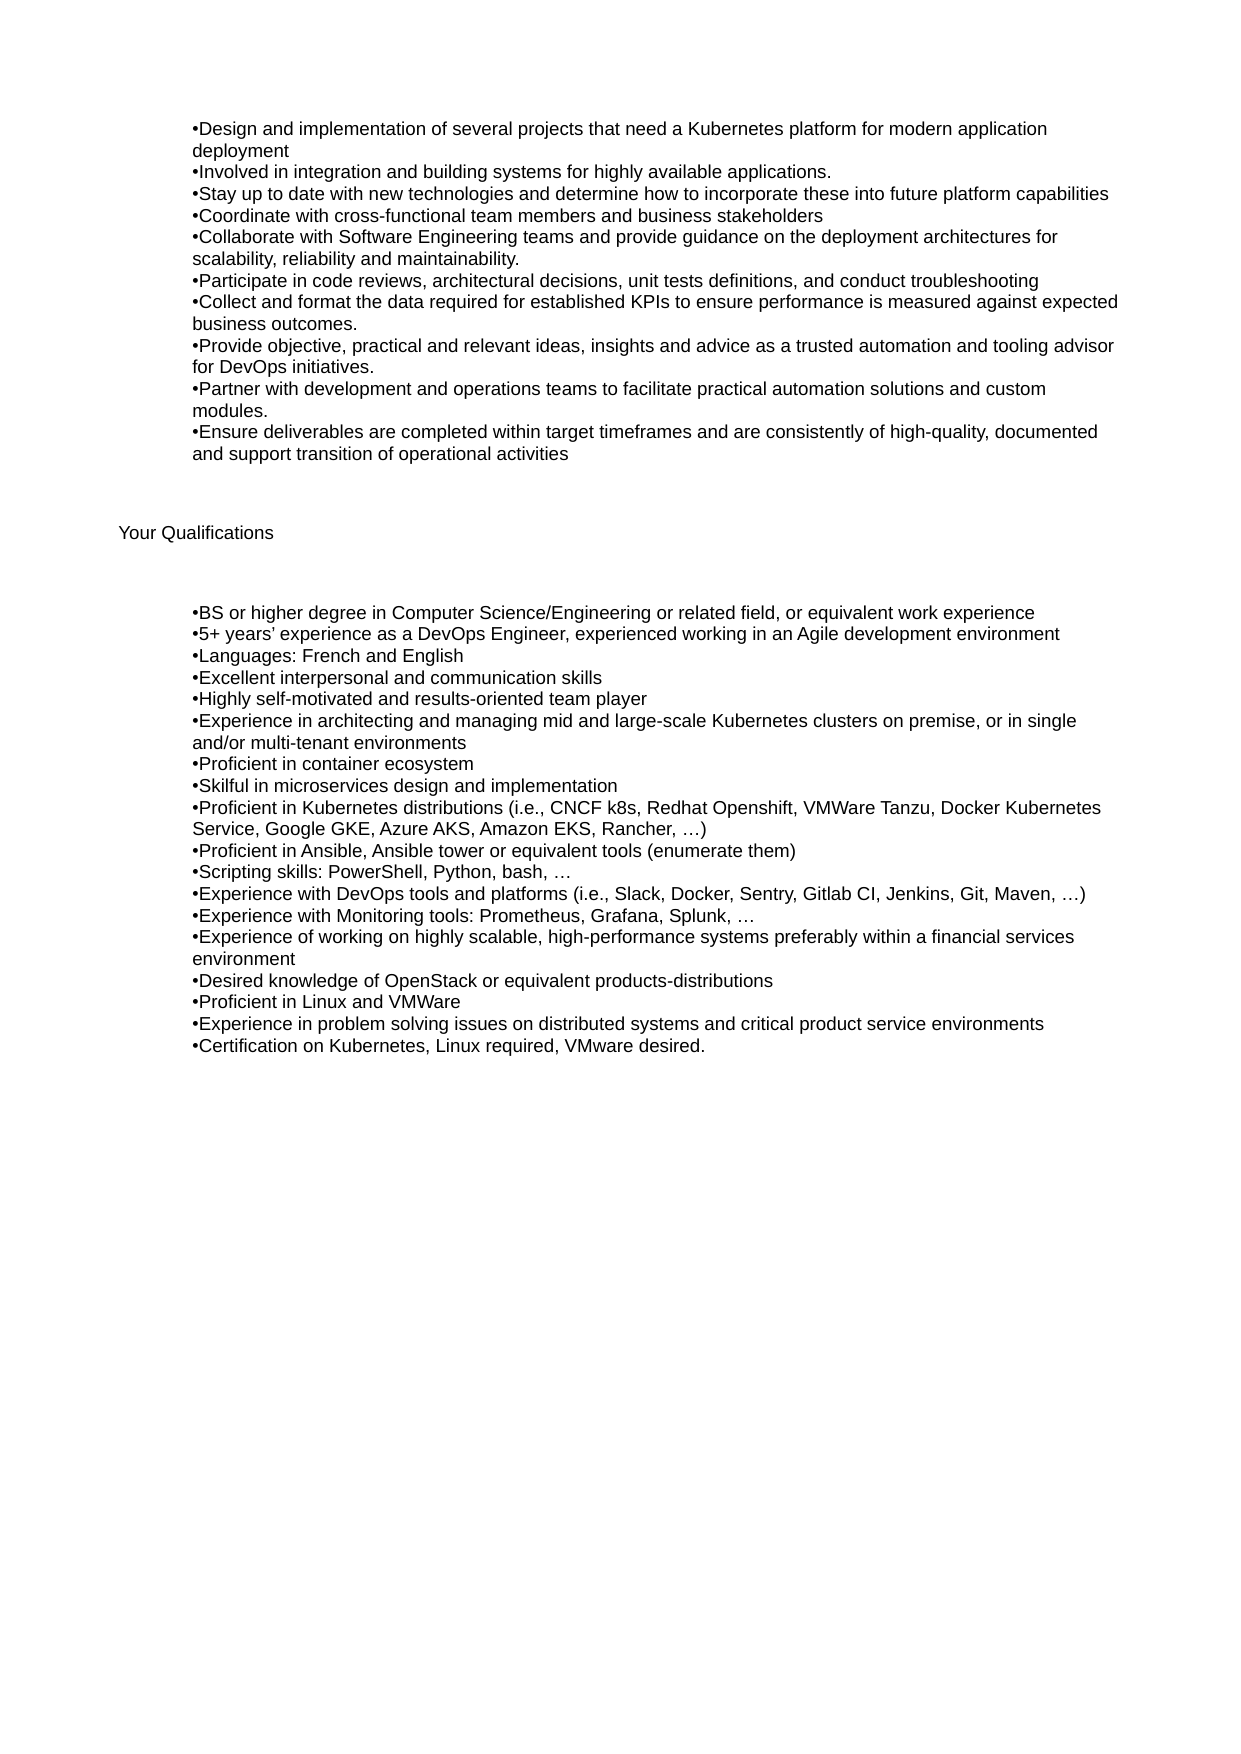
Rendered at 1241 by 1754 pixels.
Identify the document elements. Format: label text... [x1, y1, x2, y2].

list Partner with development and operations teams to facilitate practical automation solutions and custom modules. [118, 378, 1122, 421]
list Experience with DevOps tools and platforms (i.e., Slack, Docker, Sentry, Gitlab CI, Jenkins, Git, Maven, …) [118, 883, 1122, 905]
list Desired knowledge of OpenStack or equivalent products-distributions [118, 969, 1122, 991]
list Collect and format the data required for established KPIs to ensure performance is measured against expected business outcomes. [118, 291, 1122, 334]
text Your Qualifications [118, 522, 1122, 544]
list Experience with Monitoring tools: Prometheus, Grafana, Splunk, … [118, 905, 1122, 926]
list Languages: French and English [118, 645, 1122, 667]
list Excellent interpersonal and communication skills [118, 667, 1122, 688]
list Coordinate with cross-functional team members and business stakeholders [118, 205, 1122, 226]
list Experience in architecting and managing mid and large-scale Kubernetes clusters on premise, or in single and/or multi-tenant environments [118, 710, 1122, 753]
list Collaborate with Software Engineering teams and provide guidance on the deployment architectures for scalability, reliability and maintainability. [118, 226, 1122, 269]
list Experience of working on highly scalable, high-performance systems preferably within a financial services environment [118, 926, 1122, 969]
list Design and implementation of several projects that need a Kubernetes platform for modern application deployment [118, 118, 1122, 161]
list 5+ years’ experience as a DevOps Engineer, experienced working in an Agile development environment [118, 623, 1122, 645]
list Highly self-motivated and results-oriented team player [118, 688, 1122, 710]
list Skilful in microservices design and implementation [118, 775, 1122, 796]
list Provide objective, practical and relevant ideas, insights and advice as a trusted automation and tooling advisor for DevOps initiatives. [118, 334, 1122, 378]
list Certification on Kubernetes, Linux required, VMware desired. [118, 1034, 1122, 1056]
list Proficient in Linux and VMWare [118, 991, 1122, 1013]
list Participate in code reviews, architectural decisions, unit tests definitions, and conduct troubleshooting [118, 269, 1122, 291]
list Involved in integration and building systems for highly available applications. [118, 161, 1122, 183]
list Stay up to date with new technologies and determine how to incorporate these into future platform capabilities [118, 183, 1122, 205]
list Ensure deliverables are completed within target timeframes and are consistently of high-quality, documented and support transition of operational activities [118, 421, 1122, 464]
list Experience in problem solving issues on distributed systems and critical product service environments [118, 1013, 1122, 1034]
list BS or higher degree in Computer Science/Engineering or related field, or equivalent work experience [118, 602, 1122, 623]
list Proficient in Kubernetes distributions (i.e., CNCF k8s, Redhat Openshift, VMWare Tanzu, Docker Kubernetes Service, Google GKE, Azure AKS, Amazon EKS, Rancher, …) [118, 796, 1122, 840]
list Proficient in container ecosystem [118, 753, 1122, 775]
list Scripting skills: PowerShell, Python, bash, … [118, 861, 1122, 883]
list Proficient in Ansible, Ansible tower or equivalent tools (enumerate them) [118, 840, 1122, 861]
